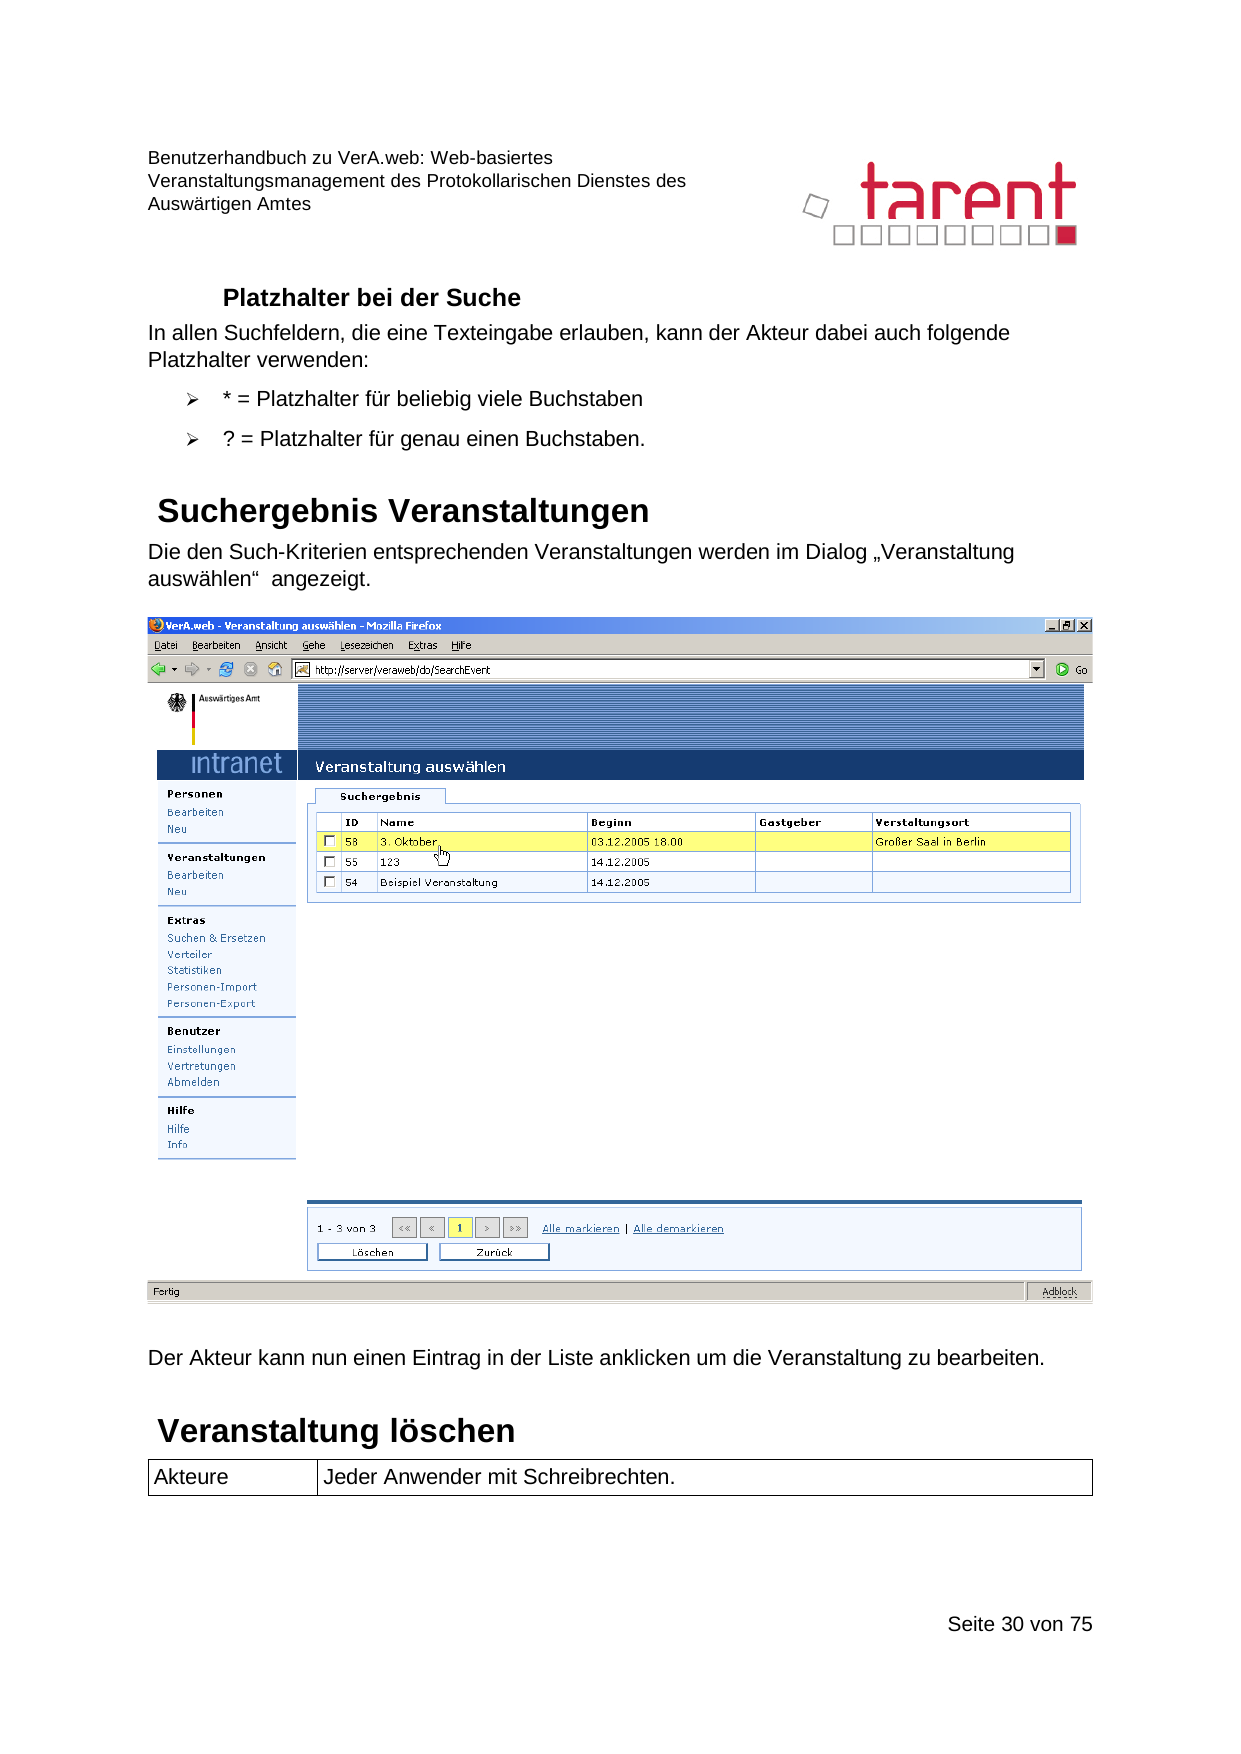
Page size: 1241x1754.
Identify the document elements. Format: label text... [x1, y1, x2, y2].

table_header Akteure [149, 1460, 317, 1495]
subtitle Suchergebnis Veranstaltungen [148, 492, 1092, 529]
text Der Akteur kann nun einen Eintrag in der Liste anklicken um die Veranstaltung zu bearbeiten. [148, 1346, 1092, 1370]
list * = Platzhalter für beliebig viele Buchstaben [185, 387, 1092, 411]
text In allen Suchfeldern, die eine Texteingabe erlauben, kann der Akteur dabei auch folgende Platzhalter verwenden: [148, 320, 1092, 372]
picture [147, 617, 1093, 1304]
list ? = Platzhalter für genau einen Buchstaben. [185, 426, 1092, 451]
table_header Jeder Anwender mit Schreibrechten. [318, 1460, 1092, 1495]
subtitle Veranstaltung löschen [148, 1411, 1092, 1449]
picture [790, 151, 1091, 255]
text Die den Such-Kriterien entsprechenden Veranstaltungen werden im Dialog „Veranstaltung auswählen“ angezeigt. [148, 539, 1092, 617]
subtitle Platzhalter bei der Suche [148, 284, 1092, 312]
